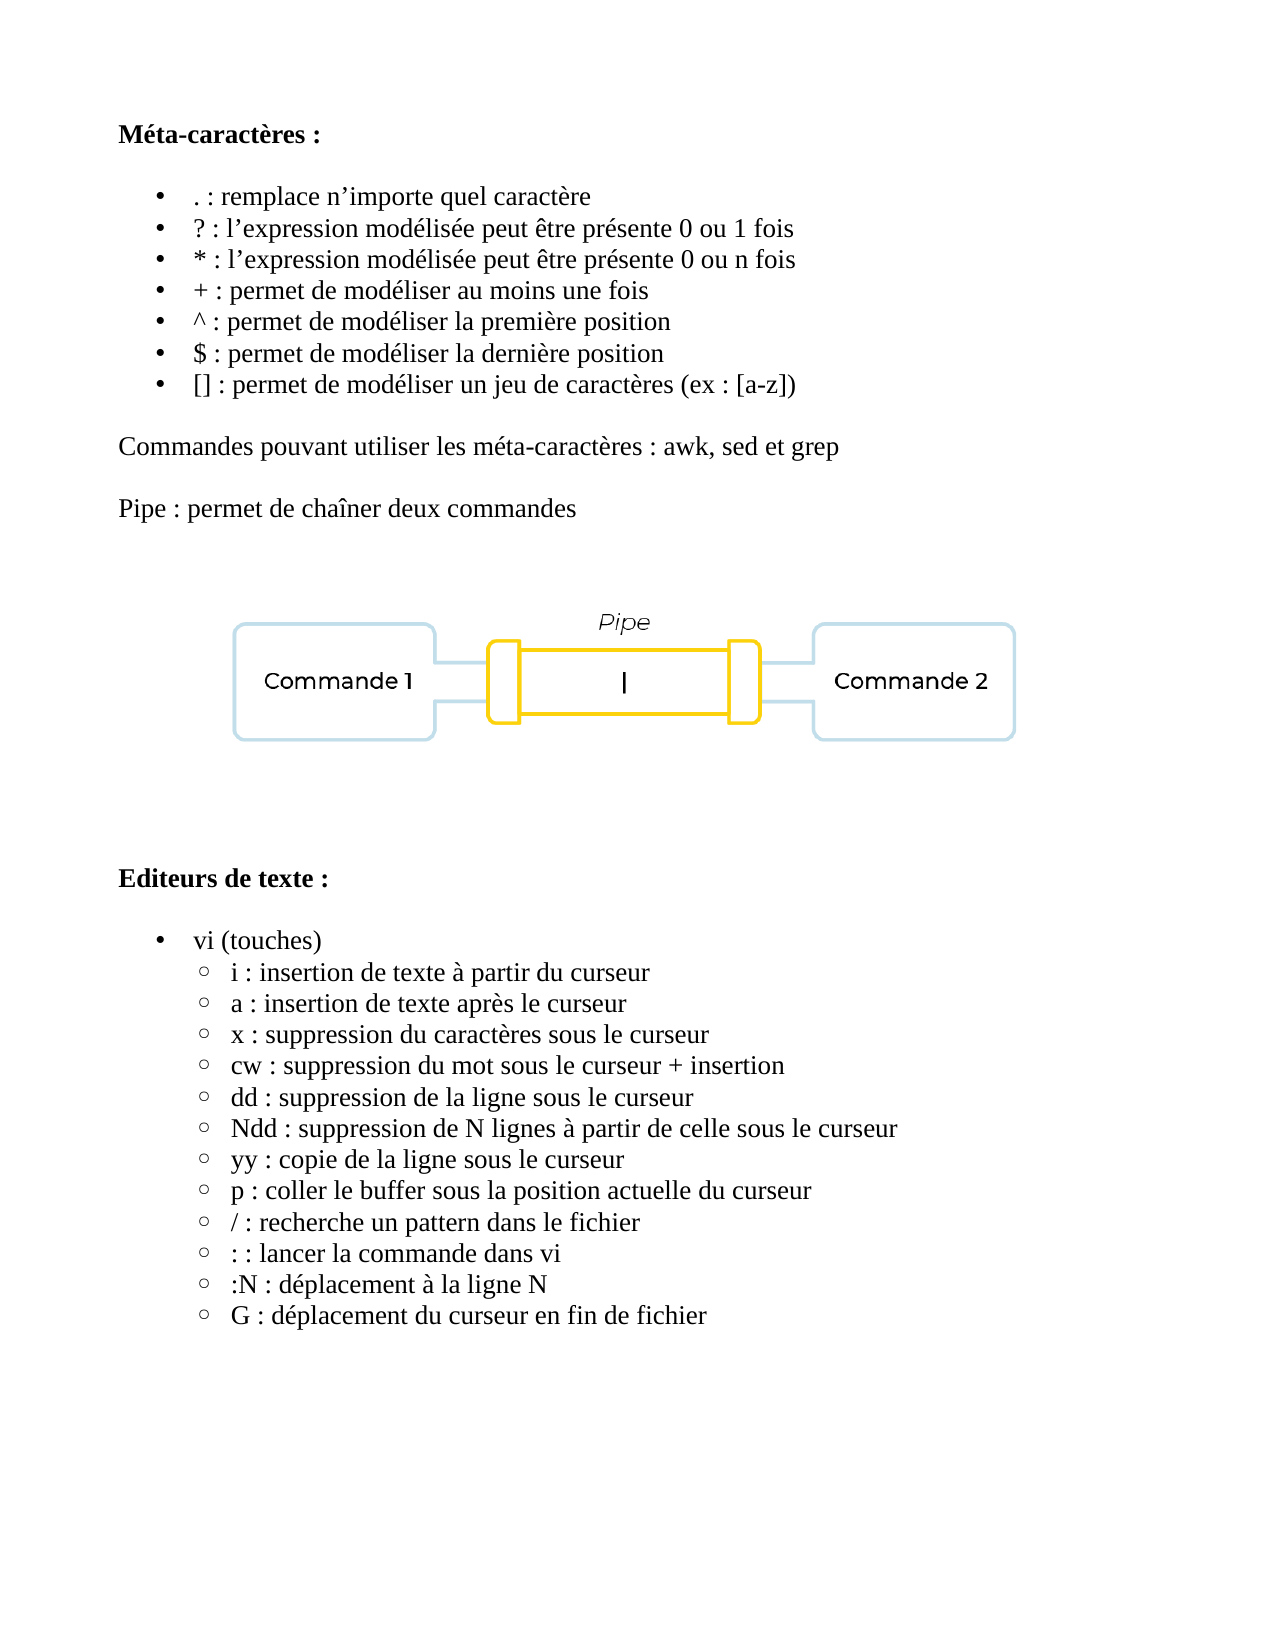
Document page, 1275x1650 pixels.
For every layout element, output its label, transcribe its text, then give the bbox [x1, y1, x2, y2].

list a : insertion de texte après le curseur [193, 987, 1157, 1018]
list / : recherche un pattern dans le fichier [193, 1206, 1157, 1237]
list yy : copie de la ligne sous le curseur [193, 1143, 1157, 1174]
list . : remplace n’importe quel caractère [156, 180, 1157, 212]
list Ndd : suppression de N lignes à partir de celle sous le curseur [193, 1112, 1157, 1143]
list i : insertion de texte à partir du curseur [193, 956, 1157, 987]
text Pipe : permet de chaîner deux commandes [118, 493, 1157, 524]
list : : lancer la commande dans vi [193, 1237, 1157, 1268]
list ? : l’expression modélisée peut être présente 0 ou 1 fois [156, 212, 1157, 243]
list [] : permet de modéliser un jeu de caractères (ex : [a-z]) [156, 368, 1157, 399]
list $ : permet de modéliser la dernière position [156, 337, 1157, 368]
list vi (touches) [156, 924, 1157, 956]
list cw : suppression du mot sous le curseur + insertion [193, 1049, 1157, 1081]
text Editeurs de texte : [118, 862, 1157, 893]
list p : coller le buffer sous la position actuelle du curseur [193, 1174, 1157, 1206]
list :N : déplacement à la ligne N [193, 1268, 1157, 1299]
text Commandes pouvant utiliser les méta-caractères : awk, sed et grep [118, 430, 1157, 461]
list dd : suppression de la ligne sous le curseur [193, 1081, 1157, 1112]
list * : l’expression modélisée peut être présente 0 ou n fois [156, 243, 1157, 274]
text Méta-caractères : [118, 118, 1157, 149]
list G : déplacement du curseur en fin de fichier [193, 1299, 1157, 1331]
picture [122, 551, 1124, 800]
list ^ : permet de modéliser la première position [156, 305, 1157, 337]
list + : permet de modéliser au moins une fois [156, 274, 1157, 305]
list x : suppression du caractères sous le curseur [193, 1018, 1157, 1049]
